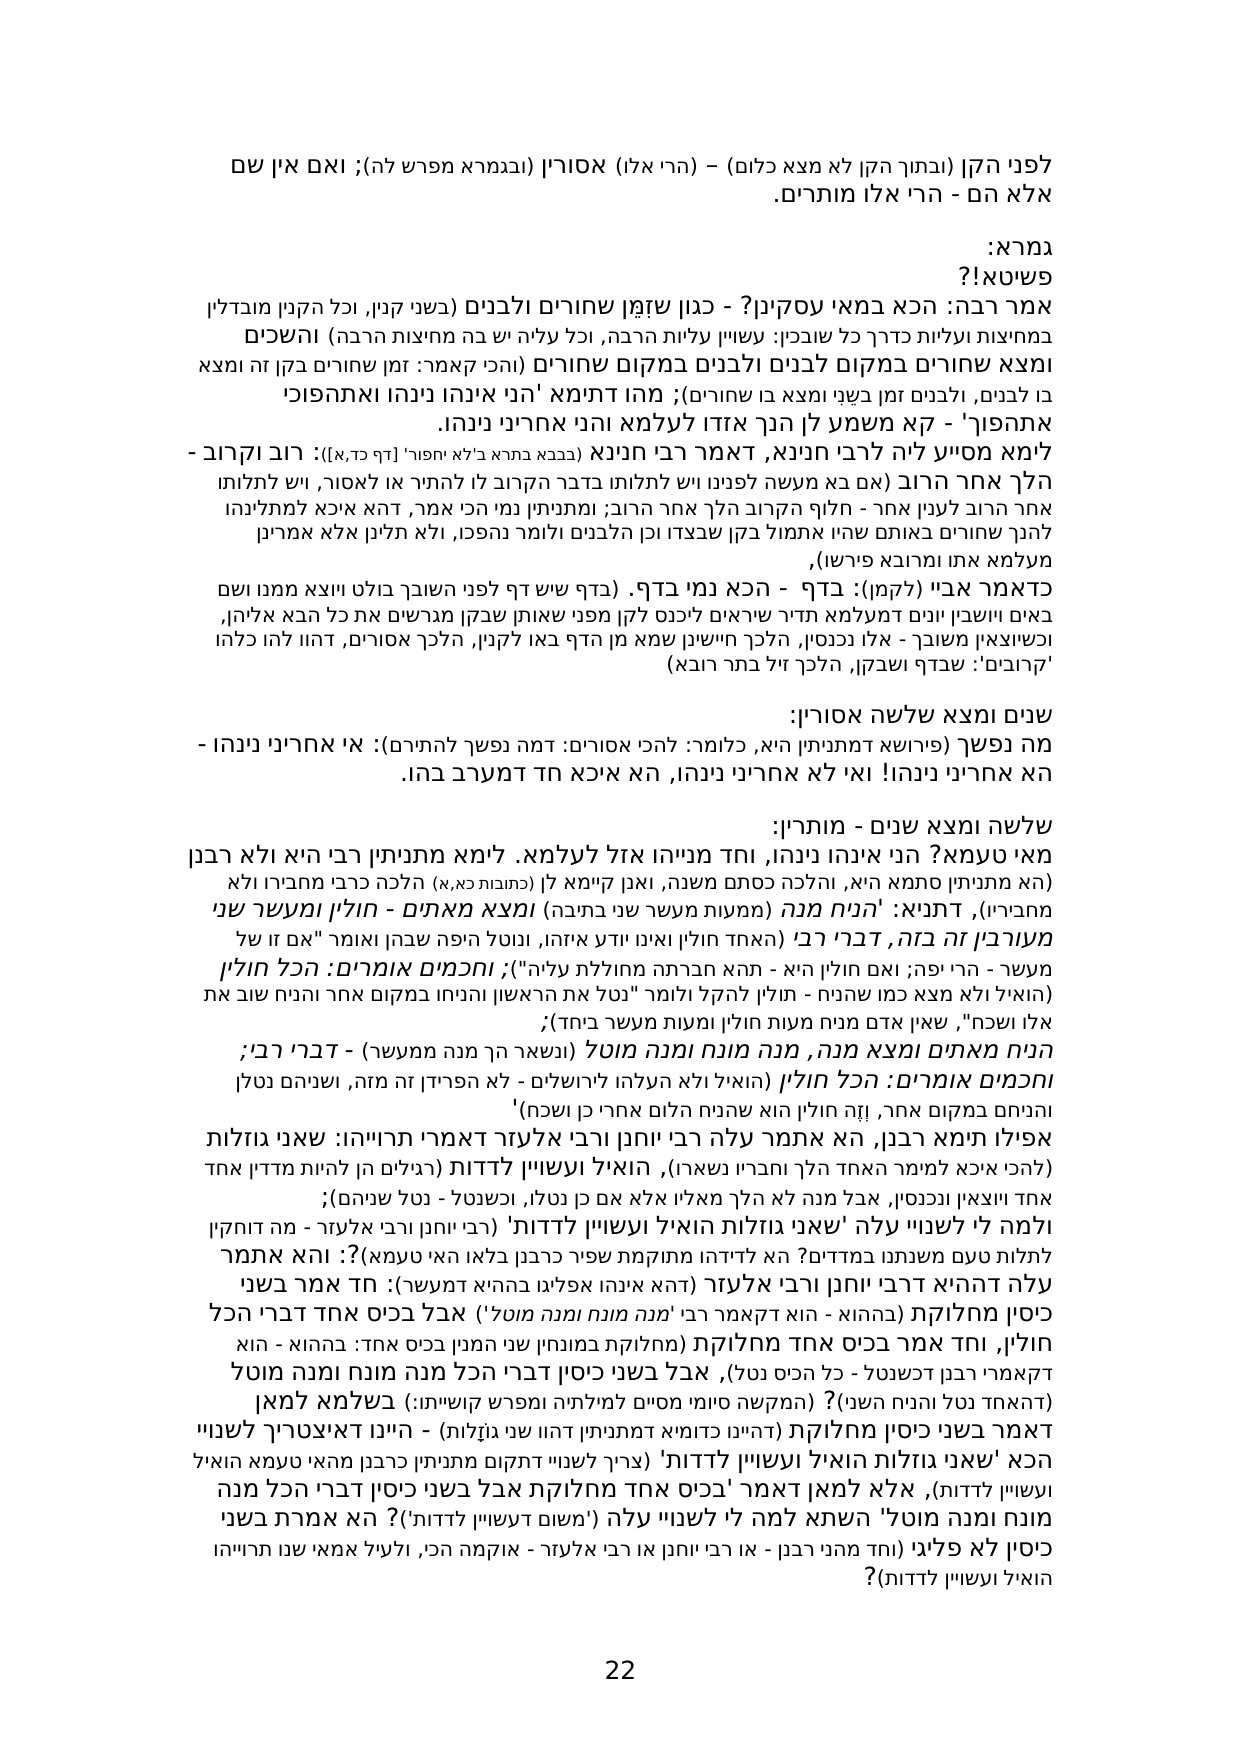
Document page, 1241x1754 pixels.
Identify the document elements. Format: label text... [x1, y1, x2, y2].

text מאי טעמא? הני אינהו נינהו, וחד מנייהו אזל לעלמא. לימא מתניתין רבי היא ולא רבנן (הא מתניתין סתמא היא, והלכה כסתם משנה, ואנן קיימא לן (כתובות כא,א) הלכה כרבי מחבירו ולא מחביריו), דתניא: 'הניח מנה (ממעות מעשר שני בתיבה) ומצא מאתים - חולין ומעשר שני מעורבין זה בזה, דברי רבי (האחד חולין ואינו יודע איזהו, ונוטל היפה שבהן ואומר "אם זו של מעשר - הרי יפה; ואם חולין היא - תהא חברתה מחוללת עליה"); וחכמים אומרים: הכל חולין (הואיל ולא מצא כמו שהניח - תולין להקל ולומר "נטל את הראשון והניחו במקום אחר והניח שוב את אלו ושכח", שאין אדם מניח מעות חולין ומעות מעשר ביחד); [187, 841, 1053, 1036]
text שלשה ומצא שנים - מותרין: [187, 812, 1053, 841]
text לימא מסייע ליה לרבי חנינא, דאמר רבי חנינא (בבבא בתרא ב'לא יחפור' [דף כד,א]): רוב וקרוב - הלך אחר הרוב (אם בא מעשה לפנינו ויש לתלותו בדבר הקרוב לו להתיר או לאסור, ויש לתלותו אחר הרוב לענין אחר - חלוף הקרוב הלך אחר הרוב; ומתניתין נמי הכי אמר, דהא איכא למתלינהו להנך שחורים באותם שהיו אתמול בקן שבצדו וכן הלבנים ולומר נהפכו, ולא תלינן אלא אמרינן מעלמא אתו ומרובא פירשו), [187, 437, 1053, 573]
text אפילו תימא רבנן, הא אתמר עלה רבי יוחנן ורבי אלעזר דאמרי תרוייהו: שאני גוזלות (להכי איכא למימר האחד הלך וחבריו נשארו), הואיל ועשויין לדדות (רגילים הן להיות מדדין אחד אחד ויוצאין ונכנסין, אבל מנה לא הלך מאליו אלא אם כן נטלו, וכשנטל - נטל שניהם); [187, 1123, 1053, 1211]
text שנים ומצא שלשה אסורין: [187, 700, 1053, 729]
text לפני הקן (ובתוך הקן לא מצא כלום) – (הרי אלו) אסורין (ובגמרא מפרש לה); ואם אין שם אלא הם - הרי אלו מותרים. [187, 150, 1053, 208]
text אמר רבה: הכא במאי עסקינן? - כגון שזִמֵּן שחורים ולבנים (בשני קנין, וכל הקנין מובדלין במחיצות ועליות כדרך כל שובכין: עשויין עליות הרבה, וכל עליה יש בה מחיצות הרבה) והשכים ומצא שחורים במקום לבנים ולבנים במקום שחורים (והכי קאמר: זמן שחורים בקן זה ומצא בו לבנים, ולבנים זמן בשֵנִי ומצא בו שחורים); מהו דתימא 'הני אינהו נינהו ואתהפוכי אתהפוך' - קא משמע לן הנך אזדו לעלמא והני אחריני נינהו. [187, 291, 1053, 437]
text כדאמר אביי (לקמן): בדף - הכא נמי בדף. (בדף שיש דף לפני השובך בולט ויוצא ממנו ושם באים ויושבין יונים דמעלמא תדיר שיראים ליכנס לקן מפני שאותן שבקן מגרשים את כל הבא אליהן, וכשיוצאין משובך - אלו נכנסין, הלכך חיישינן שמא מן הדף באו לקנין, הלכך אסורים, דהוו להו כלהו 'קרובים': שבדף ושבקן, הלכך זיל בתר רובא) [187, 573, 1053, 676]
text הניח מאתים ומצא מנה, מנה מונח ומנה מוטל (ונשאר הך מנה ממעשר) - דברי רבי; וחכמים אומרים: הכל חולין (הואיל ולא העלהו לירושלים - לא הפרידן זה מזה, ושניהם נטלן והניחם במקום אחר, וְזֶה חולין הוא שהניח הלום אחרי כן ושכח)' [187, 1036, 1053, 1123]
text פשיטא!? [187, 262, 1053, 291]
text מה נפשך (פירושא דמתניתין היא, כלומר: להכי אסורים: דמה נפשך להתירם): אי אחריני נינהו - הא אחריני נינהו! ואי לא אחריני נינהו, הא איכא חד דמערב בהו. [187, 729, 1053, 787]
text גמרא: [187, 233, 1053, 262]
text ולמה לי לשנויי עלה 'שאני גוזלות הואיל ועשויין לדדות' (רבי יוחנן ורבי אלעזר - מה דוחקין לתלות טעם משנתנו במדדים? הא לדידהו מתוקמת שפיר כרבנן בלאו האי טעמא)?: והא אתמר עלה דההיא דרבי יוחנן ורבי אלעזר (דהא אינהו אפליגו בההיא דמעשר): חד אמר בשני כיסין מחלוקת (בההוא - הוא דקאמר רבי 'מנה מונח ומנה מוטל') אבל בכיס אחד דברי הכל חולין, וחד אמר בכיס אחד מחלוקת (מחלוקת במונחין שני המנין בכיס אחד: בההוא - הוא דקאמרי רבנן דכשנטל - כל הכיס נטל), אבל בשני כיסין דברי הכל מנה מונח ומנה מוטל (דהאחד נטל והניח השני)? (המקשה סיומי מסיים למילתיה ומפרש קושייתו:) בשלמא למאן דאמר בשני כיסין מחלוקת (דהיינו כדומיא דמתניתין דהוו שני גוֹֹזָלות) - היינו דאיצטריך לשנויי הכא 'שאני גוזלות הואיל ועשויין לדדות' (צריך לשנויי דתקום מתניתין כרבנן מהאי טעמא הואיל ועשויין לדדות), אלא למאן דאמר 'בכיס אחד מחלוקת אבל בשני כיסין דברי הכל מנה מונח ומנה מוטל' השתא למה לי לשנויי עלה ('משום דעשויין לדדות')? הא אמרת בשני כיסין לא פליגי (וחד מהני רבנן - או רבי יוחנן או רבי אלעזר - אוקמה הכי, ולעיל אמאי שנו תרוייהו הואיל ועשויין לדדות)? [187, 1211, 1053, 1591]
